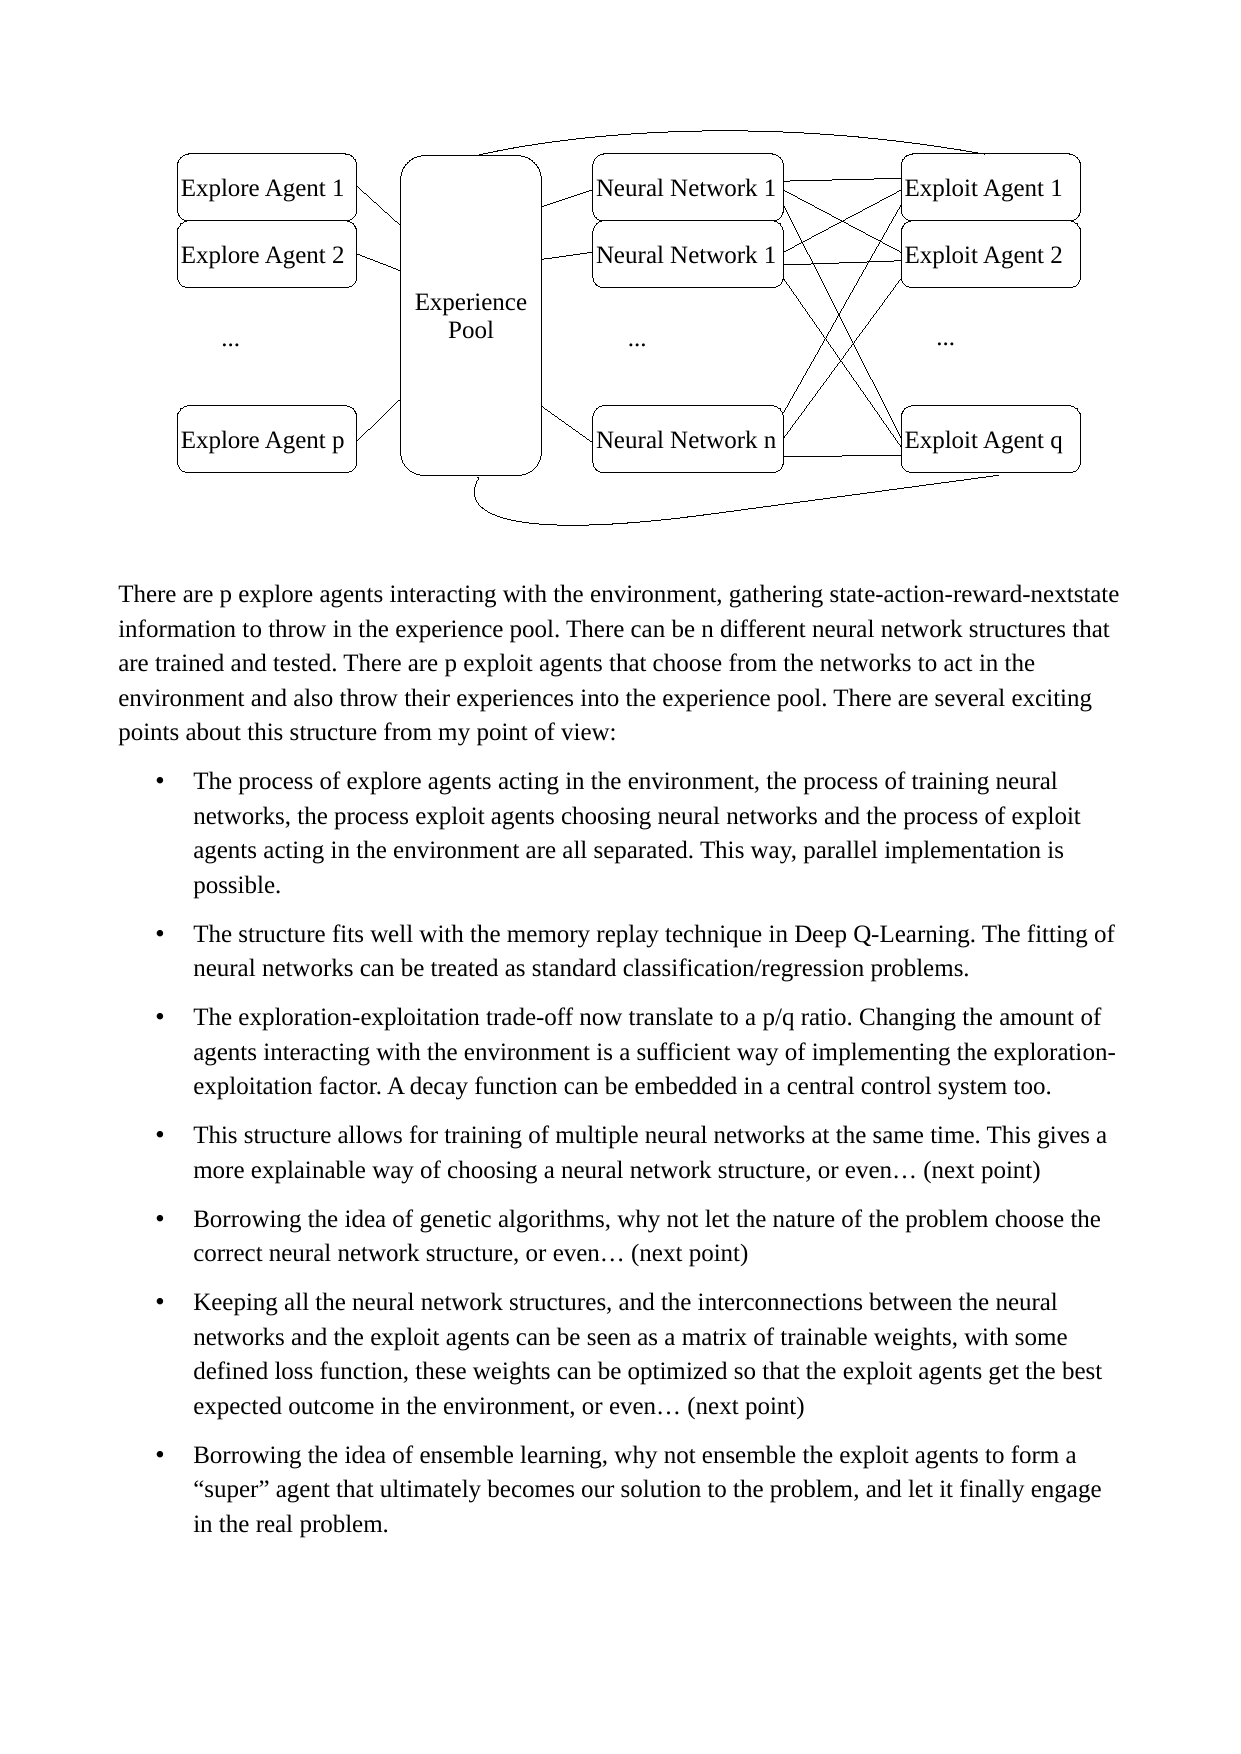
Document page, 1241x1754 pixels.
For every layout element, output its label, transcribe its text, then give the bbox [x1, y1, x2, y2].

list The process of explore agents acting in the environment, the process of training neural networks, the process exploit agents choosing neural networks and the process of exploit agents acting in the environment are all separated. This way, parallel implementation is possible. [156, 766, 1122, 898]
list Borrowing the idea of ensemble learning, why not ensemble the exploit agents to form a “super” agent that ultimately becomes our solution to the problem, and let it finally engage in the real problem. [156, 1440, 1122, 1538]
text There are p explore agents interacting with the environment, gathering state-action-reward-nextstate information to throw in the experience pool. There can be n different neural network structures that are trained and tested. There are p exploit agents that choose from the networks to act in the environment and also throw their experiences into the experience pool. There are several exciting points about this structure from my point of view: [118, 579, 1122, 746]
list Borrowing the idea of genetic algorithms, why not let the nature of the problem choose the correct neural network structure, or even… (next point) [156, 1204, 1122, 1267]
list This structure allows for training of multiple neural networks at the same time. This gives a more explainable way of choosing a neural network structure, or even… (next point) [156, 1120, 1122, 1184]
list Keeping all the neural network structures, and the interconnections between the neural networks and the exploit agents can be seen as a matrix of trainable weights, with some defined loss function, these weights can be optimized so that the exploit agents get the best expected outcome in the environment, or even… (next point) [156, 1287, 1122, 1420]
list The exploration-exploitation trade-off now translate to a p/q ratio. Changing the amount of agents interacting with the environment is a sufficient way of implementing the exploration-exploitation factor. A decay function can be embedded in a central control system too. [156, 1002, 1122, 1100]
list The structure fits well with the memory replay technique in Deep Q-Learning. The fitting of neural networks can be treated as standard classification/regression problems. [156, 919, 1122, 982]
